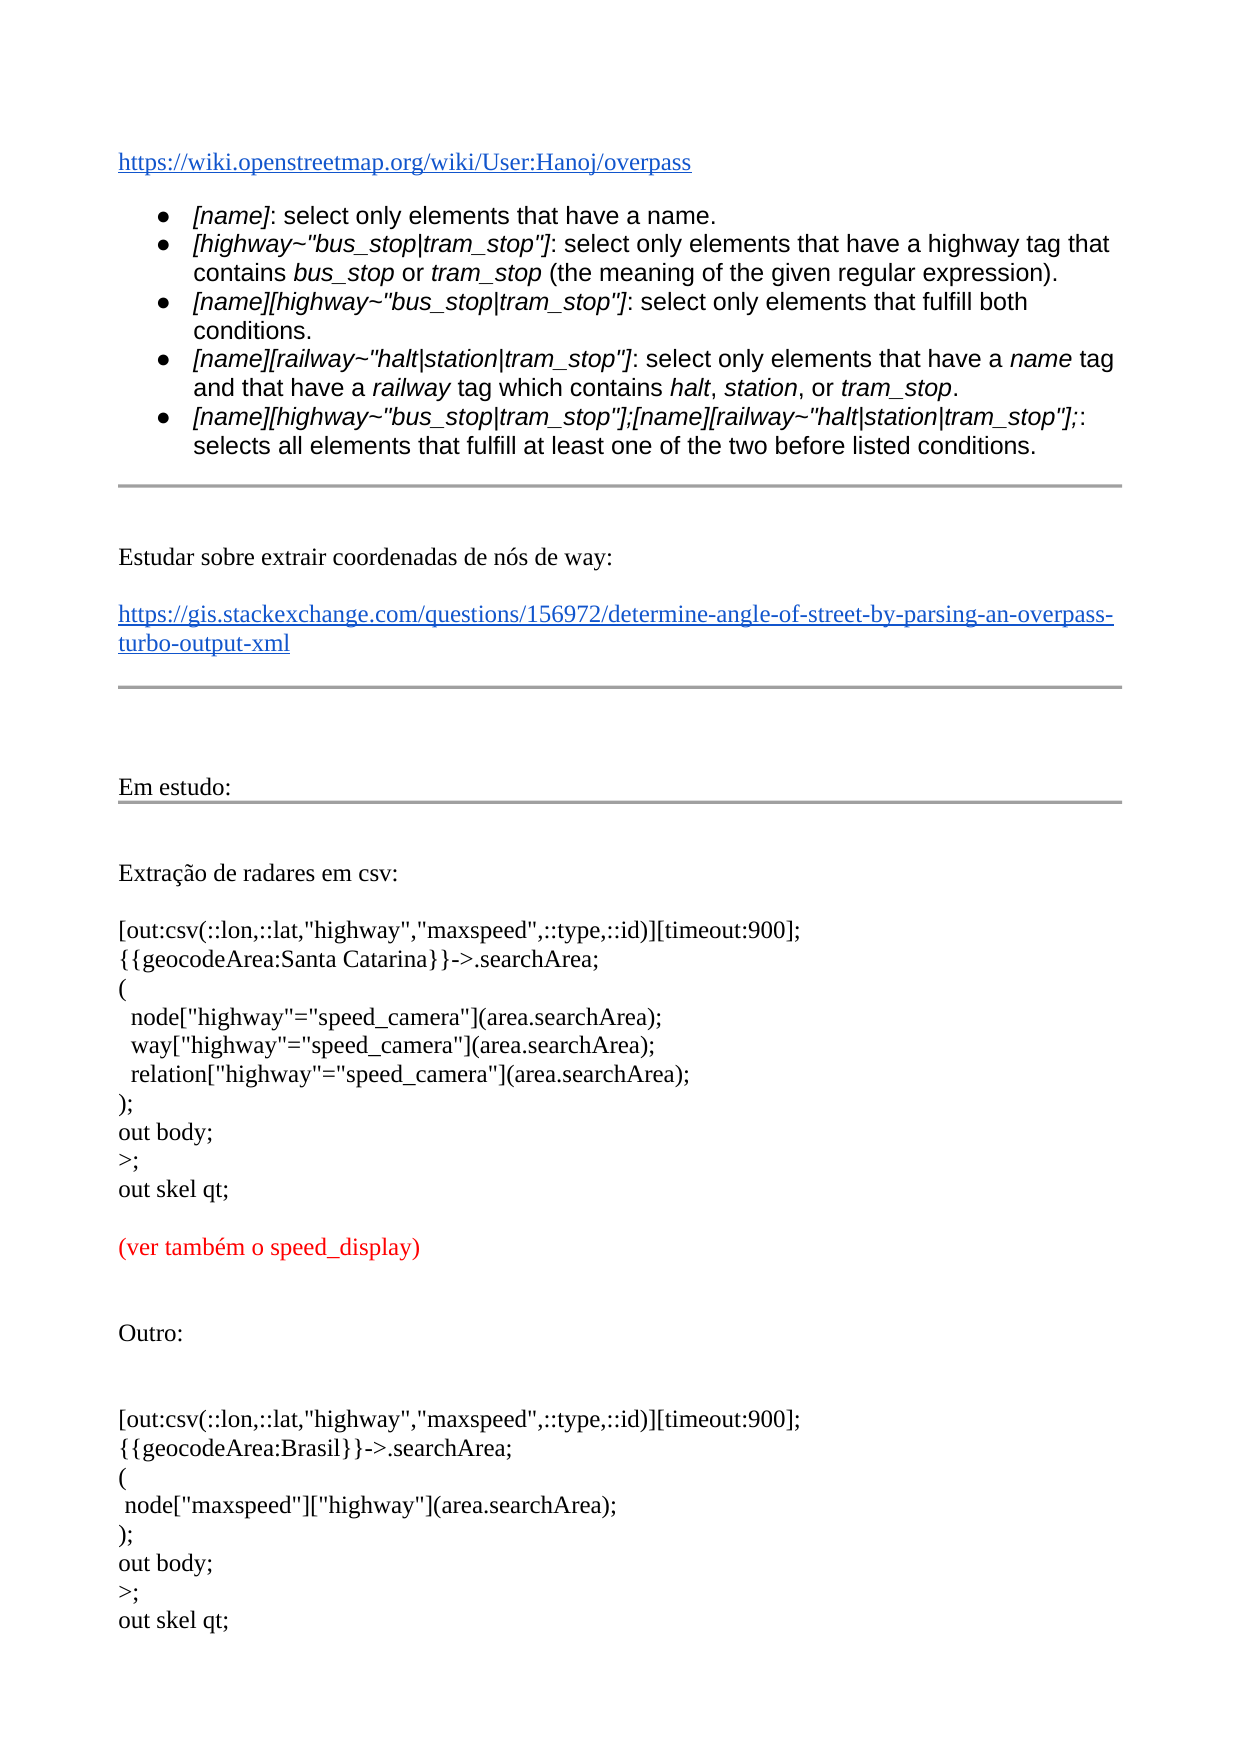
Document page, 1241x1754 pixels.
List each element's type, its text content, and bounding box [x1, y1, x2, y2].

list [name][highway~"bus_stop|tram_stop"]: select only elements that fulfill both conditions. [156, 287, 1122, 344]
list [highway~"bus_stop|tram_stop"]: select only elements that have a highway tag that contains bus_stop or tram_stop (the meaning of the given regular expression). [156, 229, 1122, 287]
text [out:csv(::lon,::lat,"highway","maxspeed",::type,::id)][timeout:900]; [118, 916, 1122, 944]
text https://wiki.openstreetmap.org/wiki/User:Hanoj/overpass [118, 147, 1122, 176]
text ( [118, 1462, 1122, 1491]
list [name]: select only elements that have a name. [156, 201, 1122, 229]
text >; [118, 1577, 1122, 1606]
text ( [118, 973, 1122, 1002]
text relation["highway"="speed_camera"](area.searchArea); [118, 1059, 1122, 1088]
text out body; [118, 1117, 1122, 1146]
text {{geocodeArea:Santa Catarina}}->.searchArea; [118, 944, 1122, 973]
text ); [118, 1519, 1122, 1548]
list [name][highway~"bus_stop|tram_stop"];[name][railway~"halt|station|tram_stop"];: selects all elements that fulfill at least one of the two before listed conditions. [156, 402, 1122, 459]
text Outro: [118, 1318, 1122, 1347]
text out body; [118, 1548, 1122, 1577]
text Em estudo: [118, 772, 1122, 800]
text out skel qt; [118, 1174, 1122, 1203]
text way["highway"="speed_camera"](area.searchArea); [118, 1031, 1122, 1059]
text [118, 804, 1122, 829]
text node["maxspeed"]["highway"](area.searchArea); [118, 1491, 1122, 1519]
text node["highway"="speed_camera"](area.searchArea); [118, 1002, 1122, 1031]
text Estudar sobre extrair coordenadas de nós de way: [118, 542, 1122, 571]
text [out:csv(::lon,::lat,"highway","maxspeed",::type,::id)][timeout:900]; [118, 1404, 1122, 1433]
text Extração de radares em csv: [118, 858, 1122, 887]
text https://gis.stackexchange.com/questions/156972/determine-angle-of-street-by-parsing-an-overpass-turbo-output-xml [118, 599, 1122, 657]
text out skel qt; [118, 1606, 1122, 1634]
text (ver também o speed_display) [118, 1232, 1122, 1261]
text ); [118, 1088, 1122, 1117]
text {{geocodeArea:Brasil}}->.searchArea; [118, 1433, 1122, 1462]
list [name][railway~"halt|station|tram_stop"]: select only elements that have a name tag and that have a railway tag which contains halt, station, or tram_stop. [156, 344, 1122, 402]
text >; [118, 1146, 1122, 1174]
